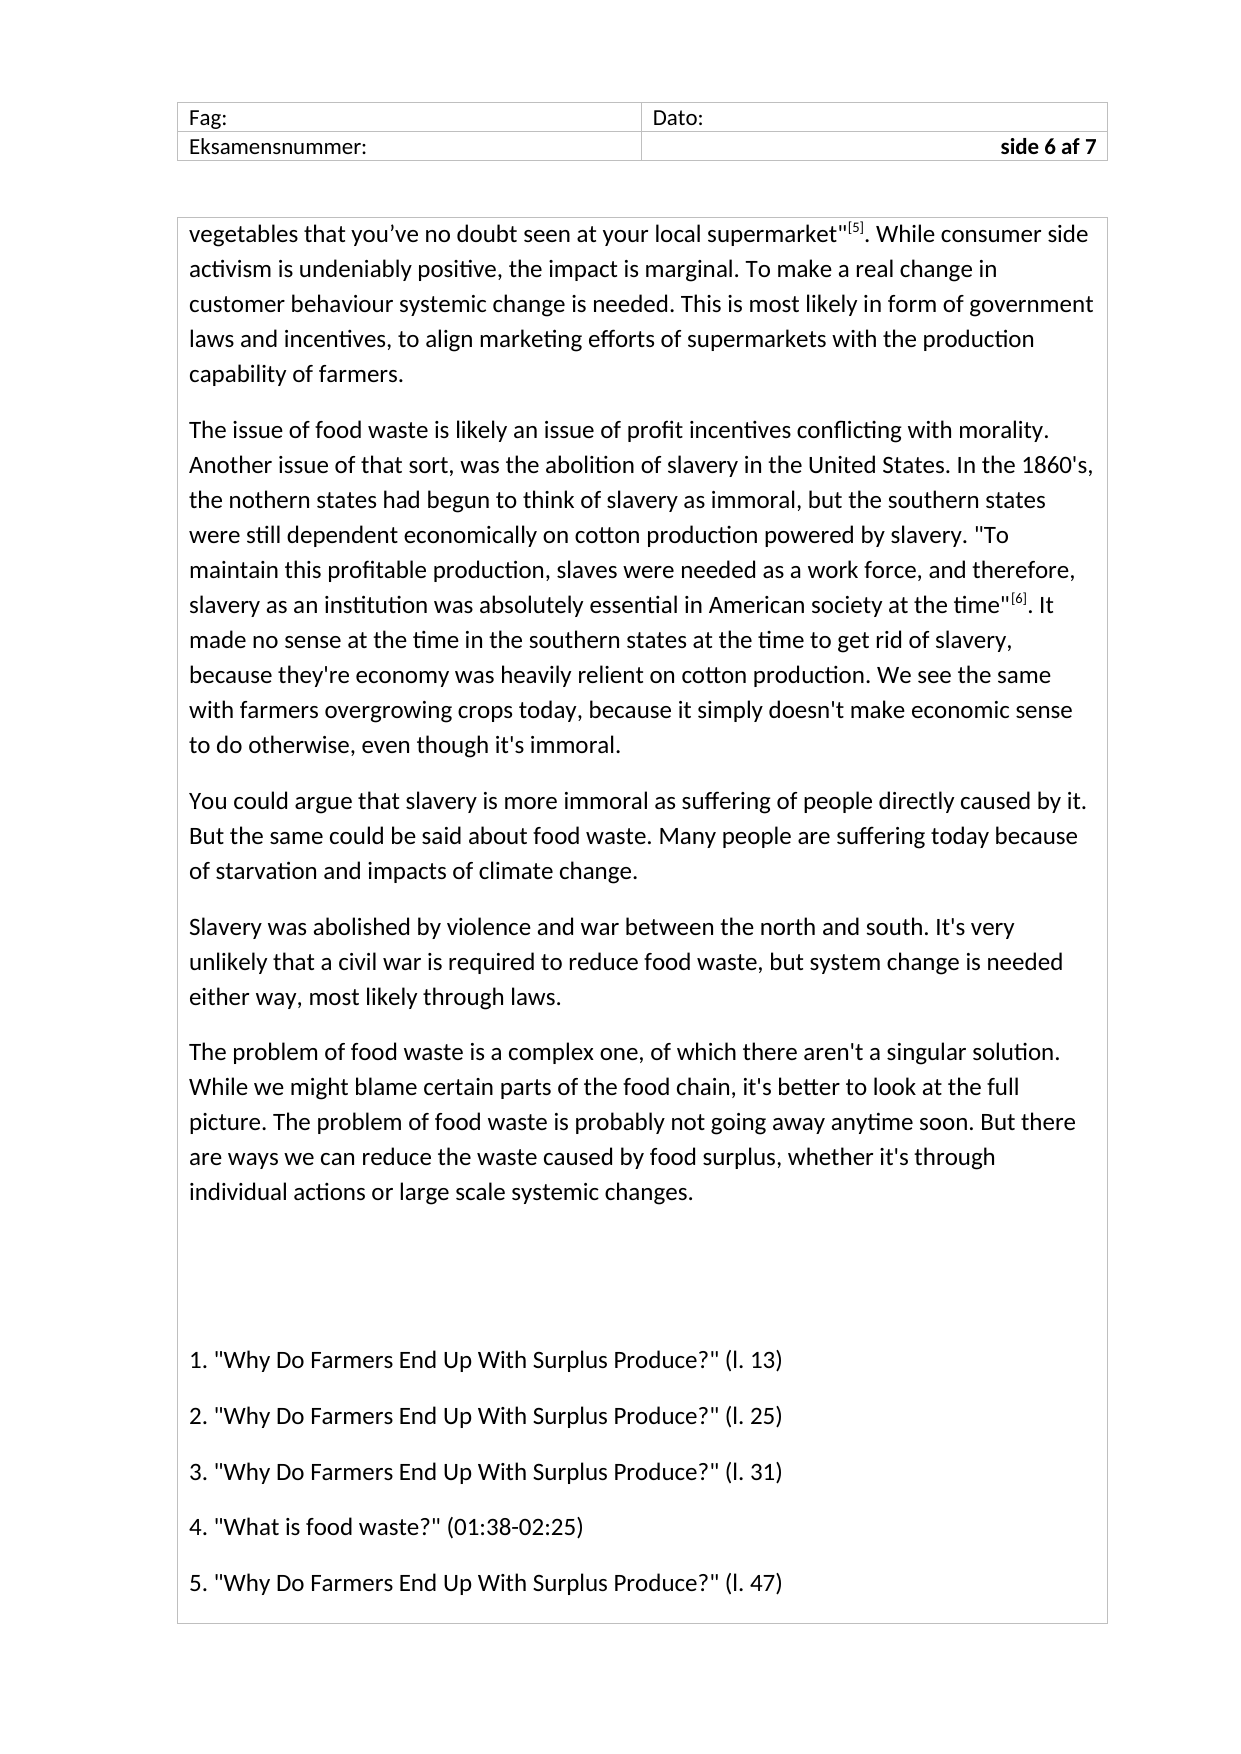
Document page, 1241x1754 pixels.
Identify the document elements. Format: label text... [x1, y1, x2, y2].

table_cell vegetables that you’ve no doubt seen at your local supermarket"[5]. While consumer side activism is undeniably positive, the impact is marginal. To make a real change in customer behaviour systemic change is needed. This is most likely in form of government laws and incentives, to align marketing efforts of supermarkets with the production capability of farmers. The issue of food waste is likely an issue of profit incentives conflicting with morality. Another issue of that sort, was the abolition of slavery in the United States. In the 1860's, the nothern states had begun to think of slavery as immoral, but the southern states were still dependent economically on cotton production powered by slavery. "To maintain this profitable production, slaves were needed as a work force, and therefore, slavery as an institution was absolutely essential in American society at the time"[6]. It made no sense at the time in the southern states at the time to get rid of slavery, because they're economy was heavily relient on cotton production. We see the same with farmers overgrowing crops today, because it simply doesn't make economic sense to do otherwise, even though it's immoral. You could argue that slavery is more immoral as suffering of people directly caused by it. But the same could be said about food waste. Many people are suffering today because of starvation and impacts of climate change. Slavery was abolished by violence and war between the north and south. It's very unlikely that a civil war is required to reduce food waste, but system change is needed either way, most likely through laws. The problem of food waste is a complex one, of which there aren't a singular solution. While we might blame certain parts of the food chain, it's better to look at the full picture. The problem of food waste is probably not going away anytime soon. But there are ways we can reduce the waste caused by food surplus, whether it's through individual actions or large scale systemic changes. 1. "Why Do Farmers End Up With Surplus Produce?" (l. 13) 2. "Why Do Farmers End Up With Surplus Produce?" (l. 25) 3. "Why Do Farmers End Up With Surplus Produce?" (l. 31) 4. "What is food waste?" (01:38-02:25) 5. "Why Do Farmers End Up With Surplus Produce?" (l. 47) [178, 218, 1107, 1623]
